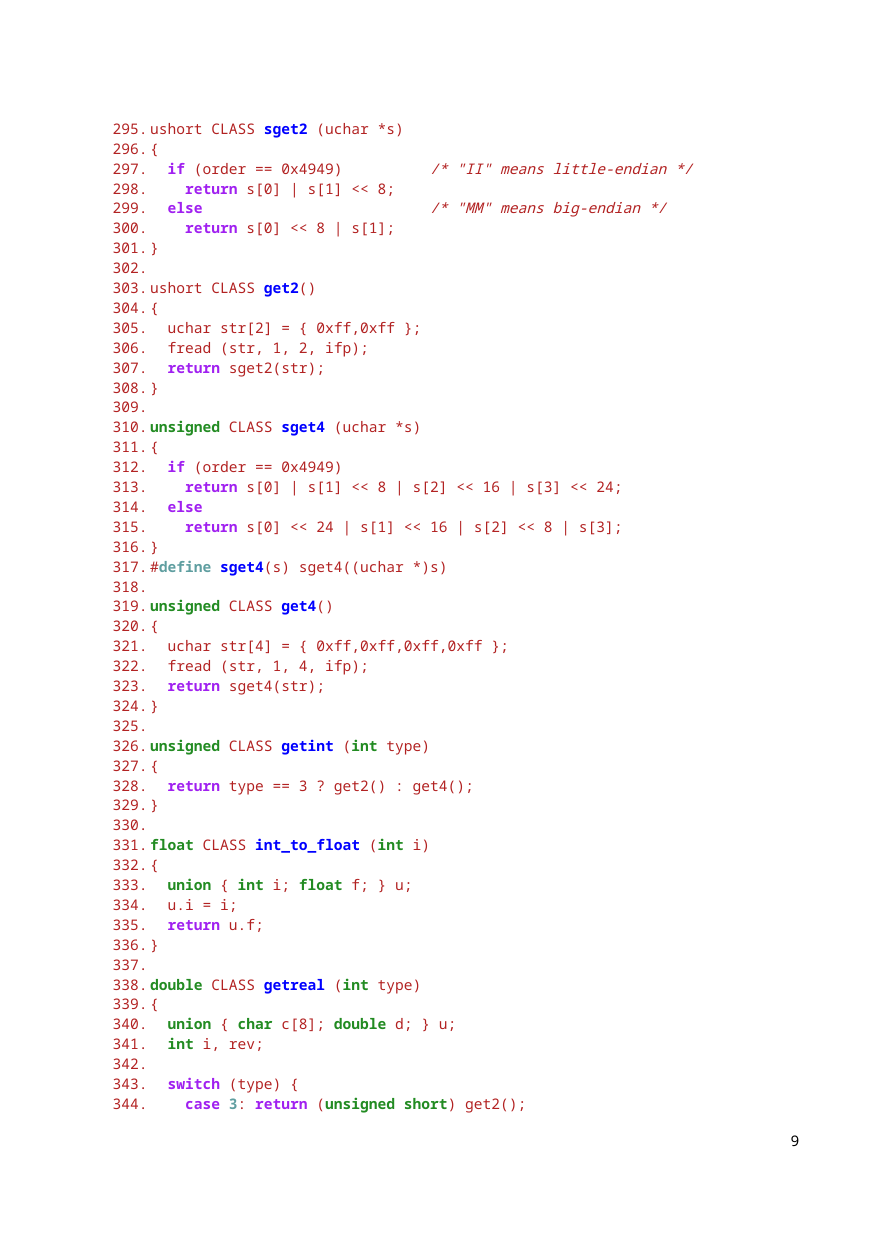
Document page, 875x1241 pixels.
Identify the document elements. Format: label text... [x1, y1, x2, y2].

list { [112, 855, 799, 875]
list return s[0] | s[1] << 8 | s[2] << 16 | s[3] << 24; [112, 477, 799, 497]
list union { int i; float f; } u; [112, 875, 799, 895]
list u.i = i; [112, 895, 799, 914]
list ushort CLASS get2() [112, 278, 799, 298]
list double CLASS getreal (int type) [112, 974, 799, 994]
list if (order == 0x4949) [112, 457, 799, 477]
list return s[0] | s[1] << 8; [112, 178, 799, 198]
list return u.f; [112, 914, 799, 934]
list fread (str, 1, 2, ifp); [112, 338, 799, 357]
list { [112, 298, 799, 318]
list union { char c[8]; double d; } u; [112, 1014, 799, 1034]
list else [112, 497, 799, 517]
list return s[0] << 24 | s[1] << 16 | s[2] << 8 | s[3]; [112, 517, 799, 537]
list unsigned CLASS getint (int type) [112, 736, 799, 755]
list switch (type) { [112, 1074, 799, 1094]
list case 3: return (unsigned short) get2(); [112, 1094, 799, 1113]
list } [112, 377, 799, 397]
list return sget2(str); [112, 357, 799, 377]
list #define sget4(s) sget4((uchar *)s) [112, 556, 799, 576]
list { [112, 994, 799, 1014]
list fread (str, 1, 4, ifp); [112, 656, 799, 676]
list } [112, 795, 799, 815]
list else /* "MM" means big-endian */ [112, 198, 799, 218]
list if (order == 0x4949) /* "II" means little-endian */ [112, 158, 799, 178]
list return s[0] << 8 | s[1]; [112, 218, 799, 238]
list unsigned CLASS get4() [112, 596, 799, 616]
list } [112, 934, 799, 954]
list uchar str[4] = { 0xff,0xff,0xff,0xff }; [112, 636, 799, 656]
list uchar str[2] = { 0xff,0xff }; [112, 318, 799, 338]
list return type == 3 ? get2() : get4(); [112, 775, 799, 795]
list } [112, 238, 799, 258]
list float CLASS int_to_float (int i) [112, 835, 799, 855]
list return sget4(str); [112, 676, 799, 696]
list { [112, 616, 799, 636]
list { [112, 437, 799, 457]
list ushort CLASS sget2 (uchar *s) [112, 119, 799, 139]
list int i, rev; [112, 1034, 799, 1054]
list { [112, 139, 799, 158]
list unsigned CLASS sget4 (uchar *s) [112, 417, 799, 437]
list } [112, 696, 799, 716]
list { [112, 755, 799, 775]
list } [112, 537, 799, 556]
